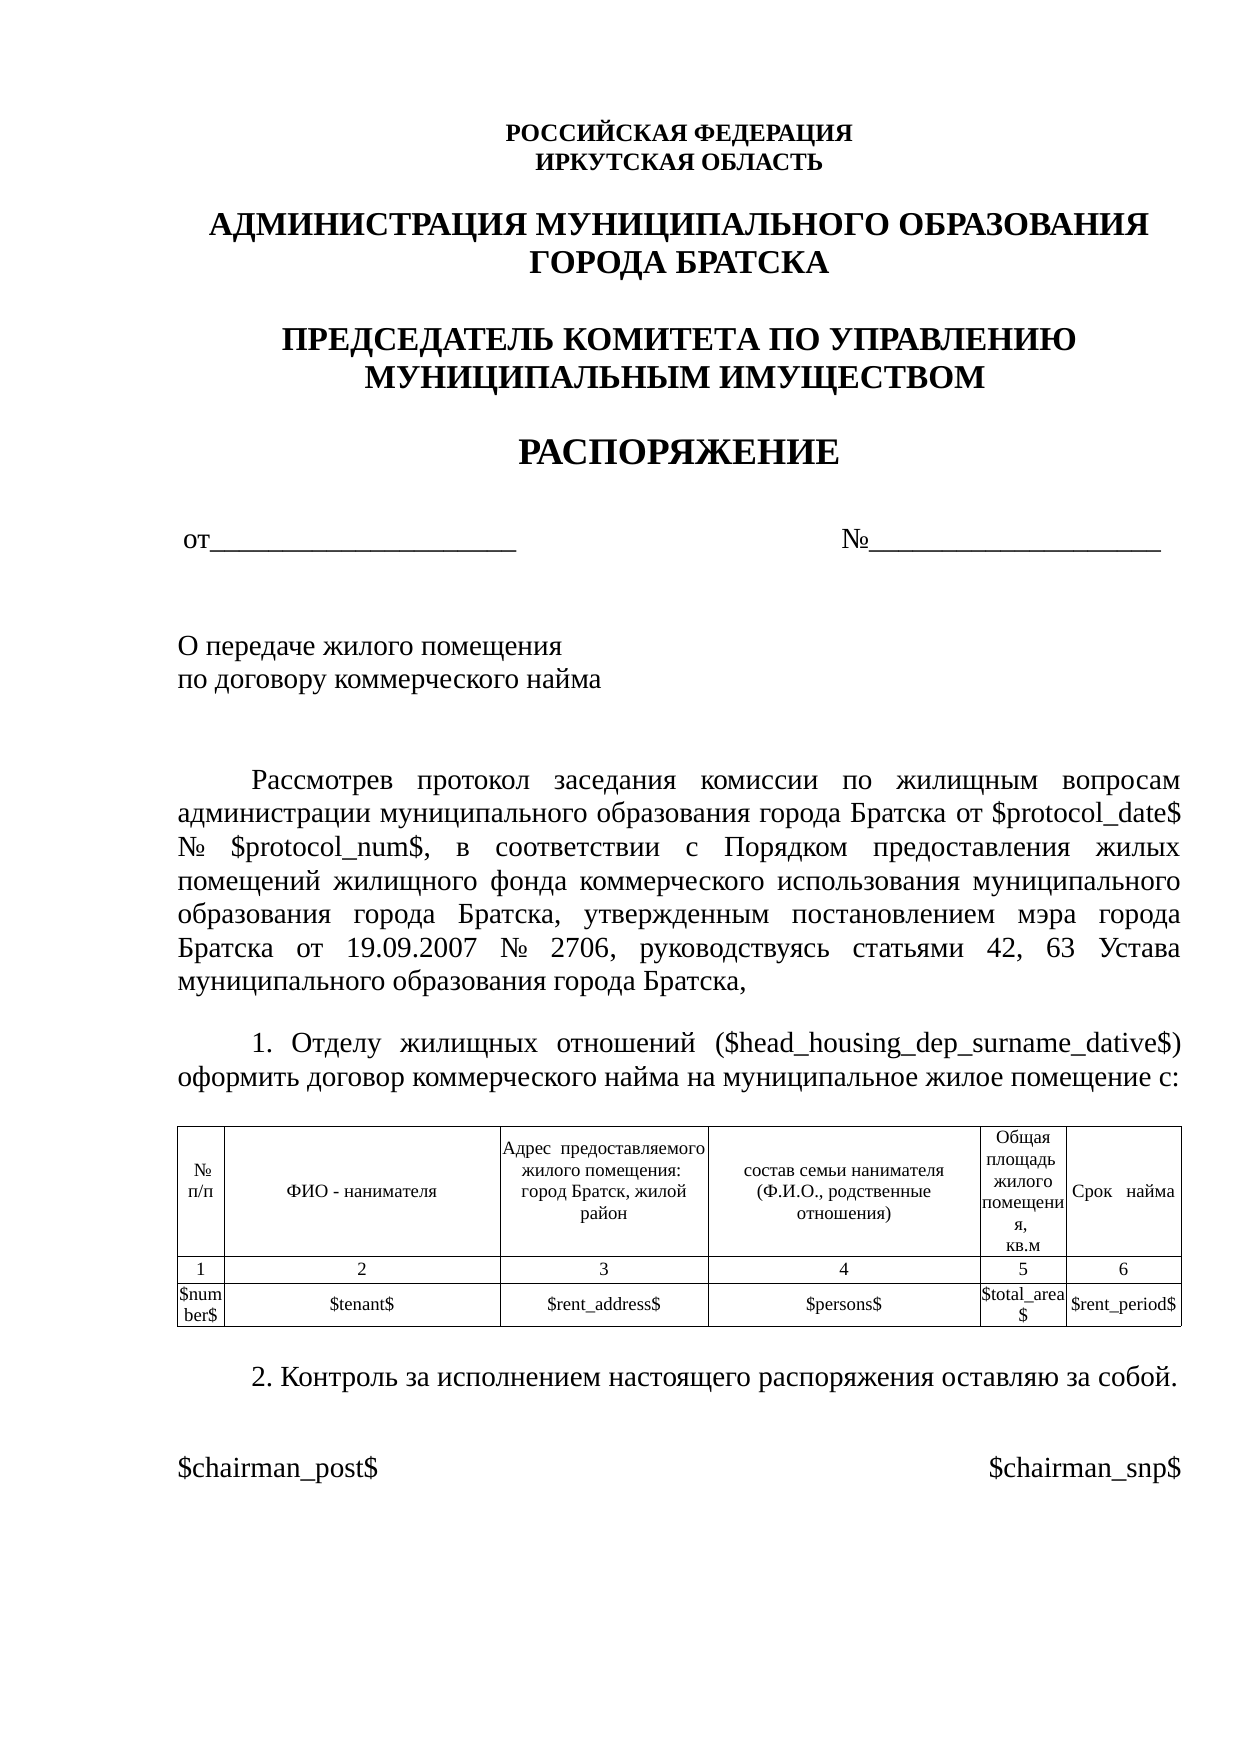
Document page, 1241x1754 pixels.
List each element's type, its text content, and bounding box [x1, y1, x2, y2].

table_cell 1 [178, 1257, 224, 1282]
table_header $chairman_snp$ [679, 1450, 1181, 1484]
text ПРЕДСЕДАТЕЛЬ КОМИТЕТА ПО УПРАВЛЕНИЮ [177, 319, 1181, 358]
table_header Срок найма [1067, 1127, 1181, 1256]
table_cell $tenant$ [225, 1284, 500, 1326]
text Рассмотрев протокол заседания комиссии по жилищным вопросам администрации муниципального образования города Братска от $protocol_date$ № $protocol_num$, в соответствии с Порядком предоставления жилых помещений жилищного фонда коммерческого использования муниципального образования города Братска, утвержденным постановлением мэра города Братска от 19.09.2007 № 2706, руководствуясь статьями 42, 63 Устава муниципального образования города Братска, [177, 762, 1181, 997]
text РАСПОРЯЖЕНИЕ [177, 429, 1181, 473]
table_header $chairman_post$ [177, 1450, 679, 1484]
text МУНИЦИПАЛЬНЫМ ИМУЩЕСТВОМ [177, 358, 1181, 396]
table_header Общая площадь жилого помещения, кв.м [981, 1127, 1066, 1256]
text О передаче жилого помещения [177, 628, 1181, 661]
table_cell 3 [501, 1257, 708, 1282]
text по договору коммерческого найма [177, 661, 1181, 695]
table_header №____________________ [830, 516, 1181, 561]
text ИРКУТСКАЯ ОБЛАСТЬ [177, 147, 1181, 176]
table_cell 2 [225, 1257, 500, 1282]
table_cell 5 [981, 1257, 1066, 1282]
table_cell 4 [709, 1257, 980, 1282]
table_cell $persons$ [709, 1284, 980, 1326]
table_cell $total_area$ [981, 1284, 1066, 1326]
text 2. Контроль за исполнением настоящего распоряжения оставляю за собой. [177, 1359, 1181, 1393]
table_header от_____________________ [177, 516, 829, 561]
text РОССИЙСКАЯ ФЕДЕРАЦИЯ [177, 118, 1181, 147]
table_cell $rent_address$ [501, 1284, 708, 1326]
table_header № п/п [178, 1127, 224, 1256]
table_header состав семьи нанимателя (Ф.И.О., родственные отношения) [709, 1127, 980, 1256]
table_header ФИО - нанимателя [225, 1127, 500, 1256]
table_cell $rent_period$ [1067, 1284, 1181, 1326]
table_cell $number$ [178, 1284, 224, 1326]
text 1. Отделу жилищных отношений ($head_housing_dep_surname_dative$) оформить договор коммерческого найма на муниципальное жилое помещение с: [177, 1026, 1181, 1093]
table_header Адрес предоставляемого жилого помещения: город Братск, жилой район [501, 1127, 708, 1256]
table_cell 6 [1067, 1257, 1181, 1282]
text АДМИНИСТРАЦИЯ МУНИЦИПАЛЬНОГО ОБРАЗОВАНИЯ ГОРОДА БРАТСКА [177, 204, 1181, 281]
